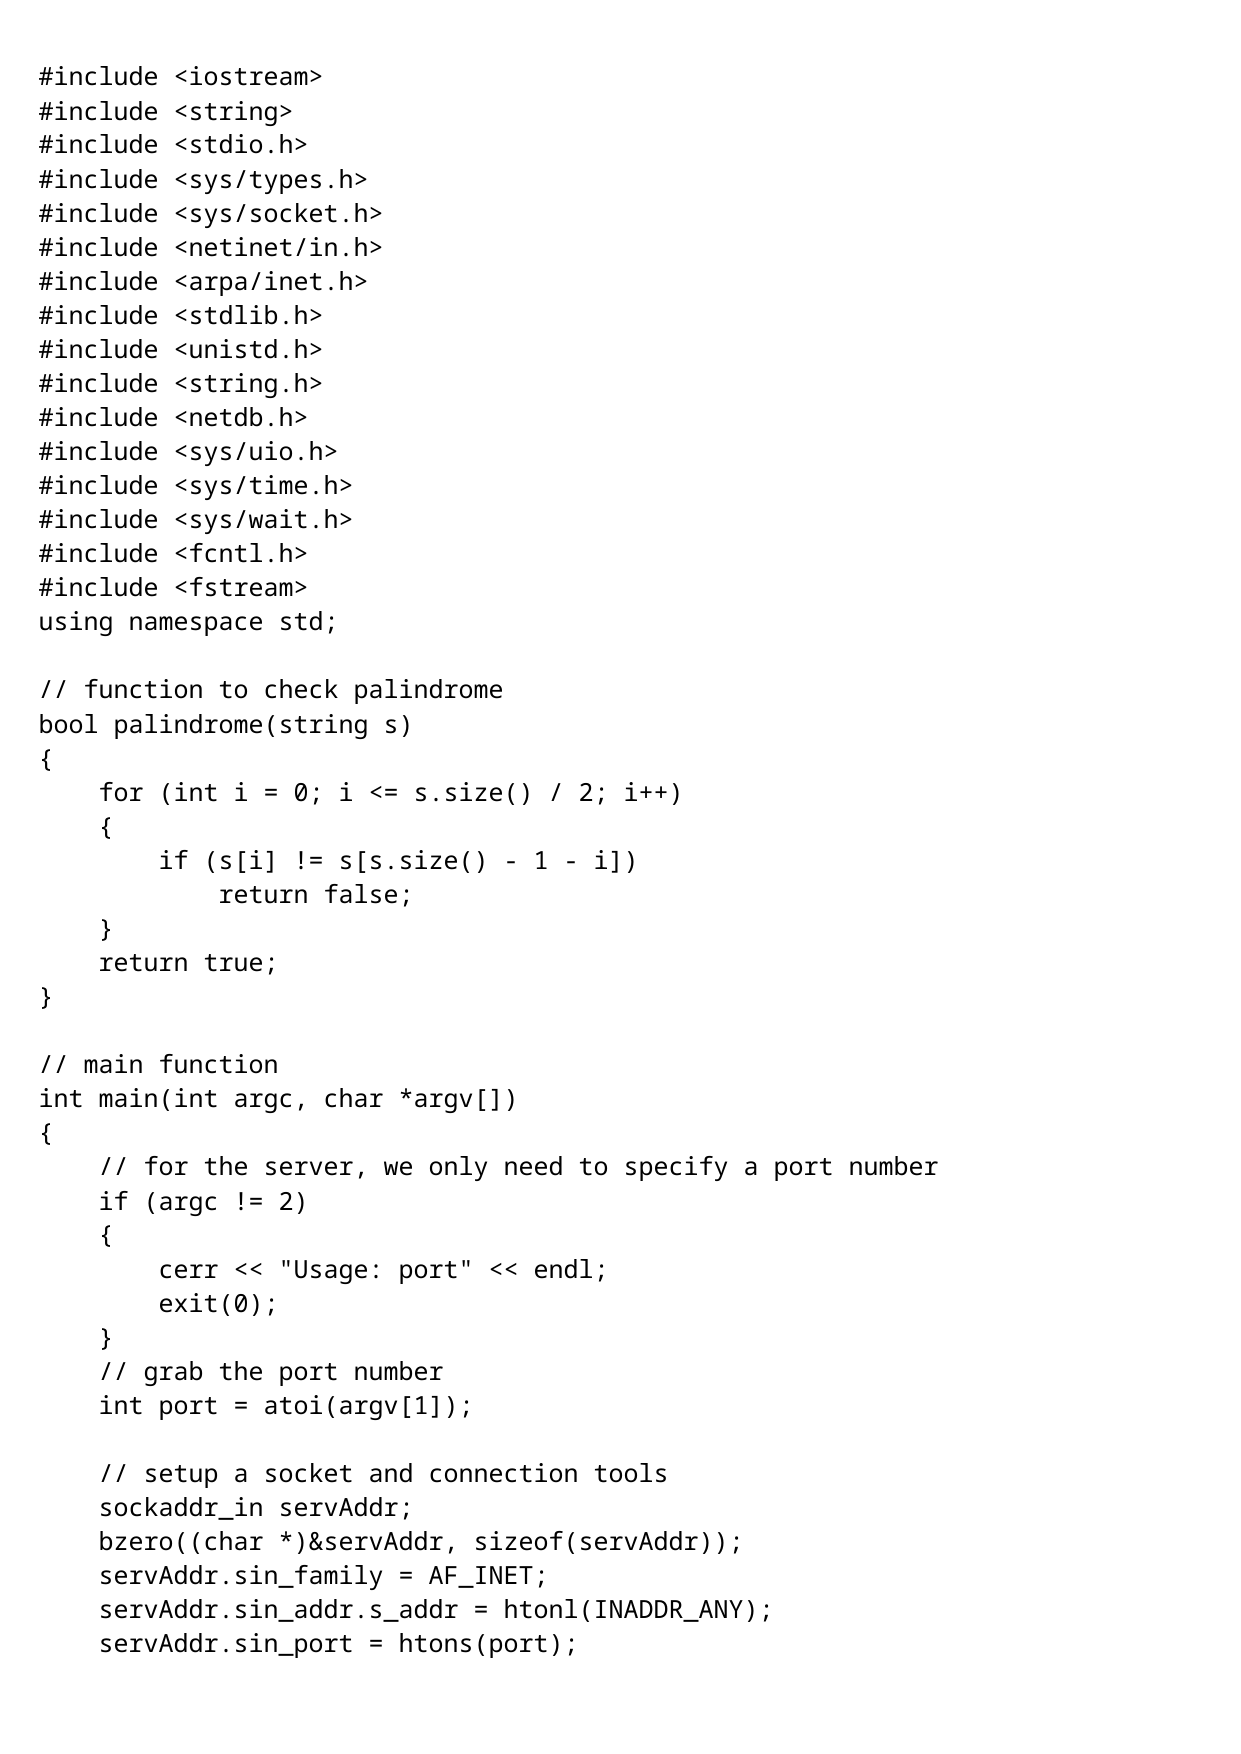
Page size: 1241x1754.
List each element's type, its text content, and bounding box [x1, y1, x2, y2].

text #include <sys/wait.h> [38, 502, 1185, 536]
text servAddr.sin_port = htons(port); [38, 1626, 1185, 1660]
text // grab the port number [38, 1353, 1185, 1387]
text servAddr.sin_family = AF_INET; [38, 1558, 1185, 1592]
text using namespace std; [38, 604, 1185, 638]
text servAddr.sin_addr.s_addr = htonl(INADDR_ANY); [38, 1592, 1185, 1626]
text { [38, 808, 1185, 842]
text #include <sys/uio.h> [38, 434, 1185, 468]
text #include <sys/types.h> [38, 161, 1185, 195]
text // main function [38, 1047, 1185, 1081]
text { [38, 740, 1185, 774]
text #include <fstream> [38, 570, 1185, 604]
text #include <stdio.h> [38, 127, 1185, 161]
text #include <netdb.h> [38, 400, 1185, 434]
text for (int i = 0; i <= s.size() / 2; i++) [38, 774, 1185, 808]
text { [38, 1217, 1185, 1251]
text if (argc != 2) [38, 1183, 1185, 1217]
text exit(0); [38, 1285, 1185, 1319]
text #include <stdlib.h> [38, 297, 1185, 332]
text return true; [38, 945, 1185, 979]
text #include <fcntl.h> [38, 536, 1185, 570]
text { [38, 1115, 1185, 1149]
text #include <unistd.h> [38, 332, 1185, 366]
text // function to check palindrome [38, 672, 1185, 706]
text #include <string> [38, 93, 1185, 127]
text bool palindrome(string s) [38, 706, 1185, 740]
text #include <iostream> [38, 59, 1185, 93]
text int port = atoi(argv[1]); [38, 1387, 1185, 1422]
text } [38, 979, 1185, 1013]
text #include <arpa/inet.h> [38, 263, 1185, 297]
text bzero((char *)&servAddr, sizeof(servAddr)); [38, 1524, 1185, 1558]
text } [38, 911, 1185, 945]
text return false; [38, 877, 1185, 911]
text #include <sys/time.h> [38, 468, 1185, 502]
text } [38, 1319, 1185, 1353]
text #include <netinet/in.h> [38, 229, 1185, 263]
text if (s[i] != s[s.size() - 1 - i]) [38, 842, 1185, 877]
text int main(int argc, char *argv[]) [38, 1081, 1185, 1115]
text #include <string.h> [38, 366, 1185, 400]
text cerr << "Usage: port" << endl; [38, 1251, 1185, 1285]
text // setup a socket and connection tools [38, 1456, 1185, 1490]
text sockaddr_in servAddr; [38, 1490, 1185, 1524]
text // for the server, we only need to specify a port number [38, 1149, 1185, 1183]
text #include <sys/socket.h> [38, 195, 1185, 229]
